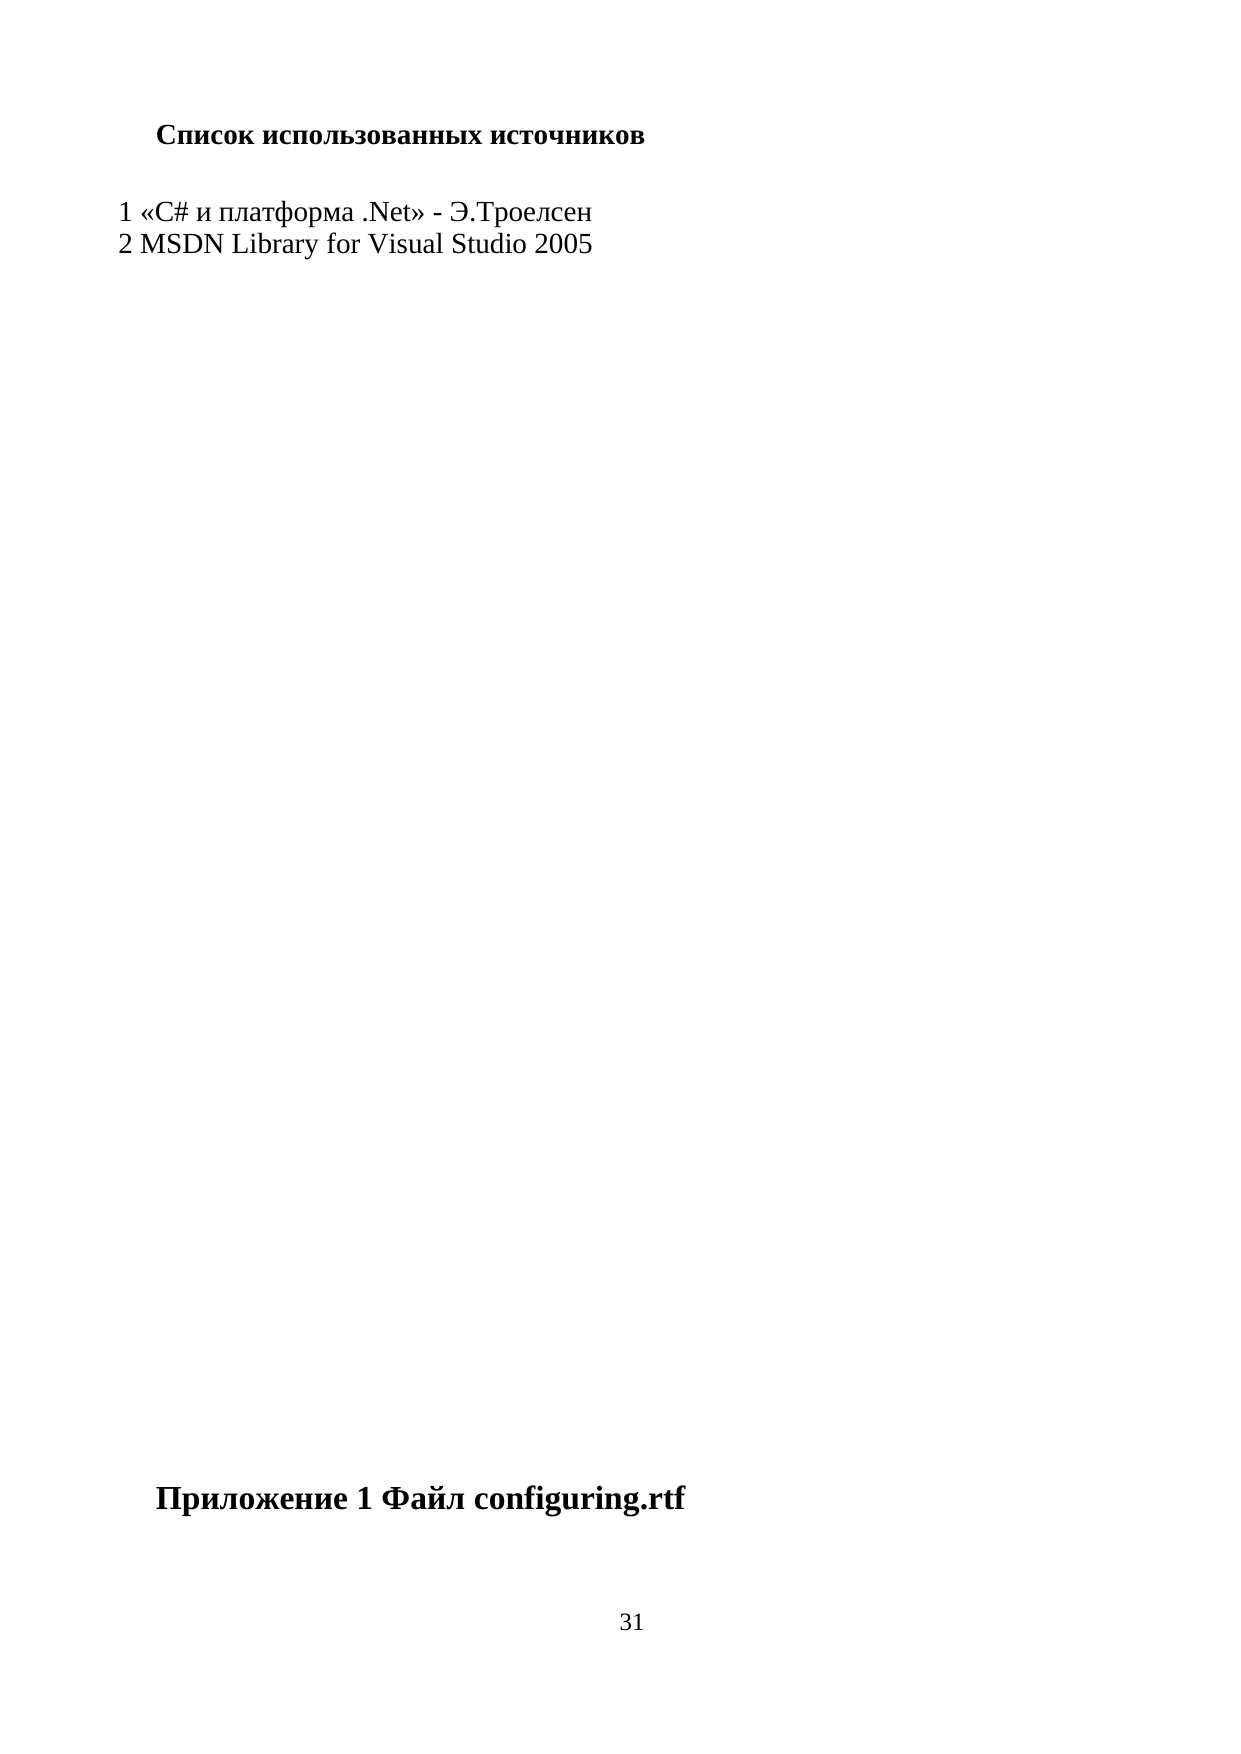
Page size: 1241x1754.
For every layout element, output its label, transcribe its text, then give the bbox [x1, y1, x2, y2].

text 2 MSDN Library for Visual Studio 2005 [118, 227, 1122, 260]
subtitle Список использованных источников [118, 118, 1122, 150]
text 1 «С# и платформа .Net» - Э.Троелсен [118, 195, 1122, 227]
subtitle Приложение 1 Файл configuring.rtf [118, 1479, 1122, 1517]
